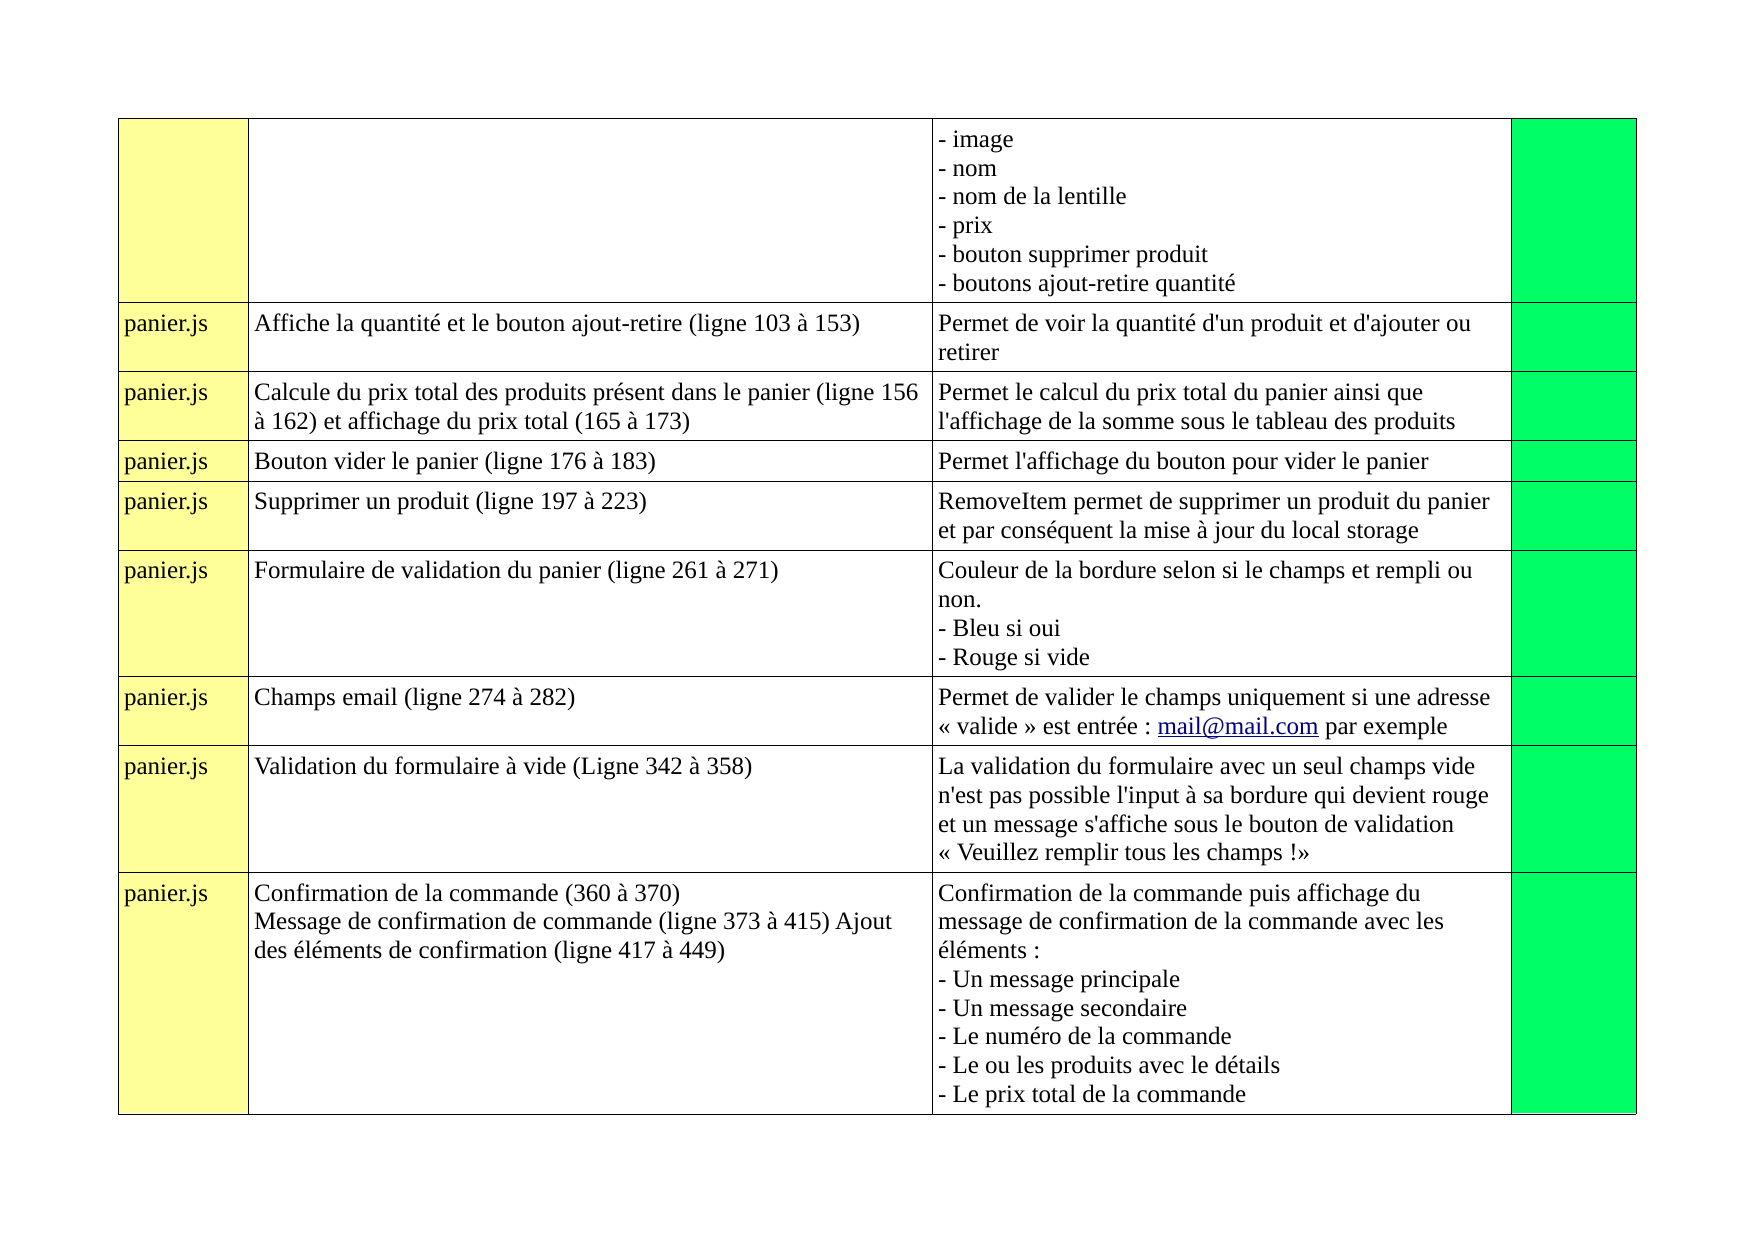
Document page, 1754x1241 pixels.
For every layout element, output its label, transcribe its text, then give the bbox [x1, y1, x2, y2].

table_cell panier.js [119, 873, 248, 1113]
table_cell panier.js [119, 551, 248, 676]
table_cell Confirmation de la commande (360 à 370) Message de confirmation de commande (ligne 373 à 415) Ajout des éléments de confirmation (ligne 417 à 449) [249, 873, 932, 1113]
table_cell Calcule du prix total des produits présent dans le panier (ligne 156 à 162) et affichage du prix total (165 à 173) [249, 372, 932, 440]
table_cell panier.js [119, 303, 248, 371]
table_cell Affiche la quantité et le bouton ajout-retire (ligne 103 à 153) [249, 303, 932, 371]
table_cell Bouton vider le panier (ligne 176 à 183) [249, 441, 932, 481]
table_cell Permet de valider le champs uniquement si une adresse « valide » est entrée : mail@mail.com par exemple [933, 677, 1511, 745]
table_cell panier.js [119, 482, 248, 550]
table_cell Permet l'affichage du bouton pour vider le panier [933, 441, 1511, 481]
table_cell [249, 119, 932, 302]
table_cell panier.js [119, 746, 248, 872]
table_cell [1512, 746, 1636, 872]
table_cell Couleur de la bordure selon si le champs et rempli ou non. - Bleu si oui - Rouge si vide [933, 551, 1511, 676]
table_cell [1512, 303, 1636, 371]
table_cell - image - nom - nom de la lentille - prix - bouton supprimer produit - boutons ajout-retire quantité [933, 119, 1511, 302]
table_cell Formulaire de validation du panier (ligne 261 à 271) [249, 551, 932, 676]
table_cell [1512, 441, 1636, 481]
table_cell [1512, 677, 1636, 745]
table_cell Validation du formulaire à vide (Ligne 342 à 358) [249, 746, 932, 872]
table_cell Supprimer un produit (ligne 197 à 223) [249, 482, 932, 550]
table_cell Champs email (ligne 274 à 282) [249, 677, 932, 745]
table_cell La validation du formulaire avec un seul champs vide n'est pas possible l'input à sa bordure qui devient rouge et un message s'affiche sous le bouton de validation « Veuillez remplir tous les champs !» [933, 746, 1511, 872]
table_cell panier.js [119, 372, 248, 440]
table_cell Confirmation de la commande puis affichage du message de confirmation de la commande avec les éléments : - Un message principale - Un message secondaire - Le numéro de la commande - Le ou les produits avec le détails - Le prix total de la commande [933, 873, 1511, 1113]
table_cell panier.js [119, 677, 248, 745]
table_cell [119, 119, 248, 302]
table_cell [1512, 551, 1636, 676]
table_cell [1512, 873, 1636, 1113]
table_cell [1512, 119, 1636, 302]
table_cell [1512, 372, 1636, 440]
table_cell panier.js [119, 441, 248, 481]
table_cell Permet le calcul du prix total du panier ainsi que l'affichage de la somme sous le tableau des produits [933, 372, 1511, 440]
table_cell [1512, 482, 1636, 550]
table_cell Permet de voir la quantité d'un produit et d'ajouter ou retirer [933, 303, 1511, 371]
table_cell RemoveItem permet de supprimer un produit du panier et par conséquent la mise à jour du local storage [933, 482, 1511, 550]
